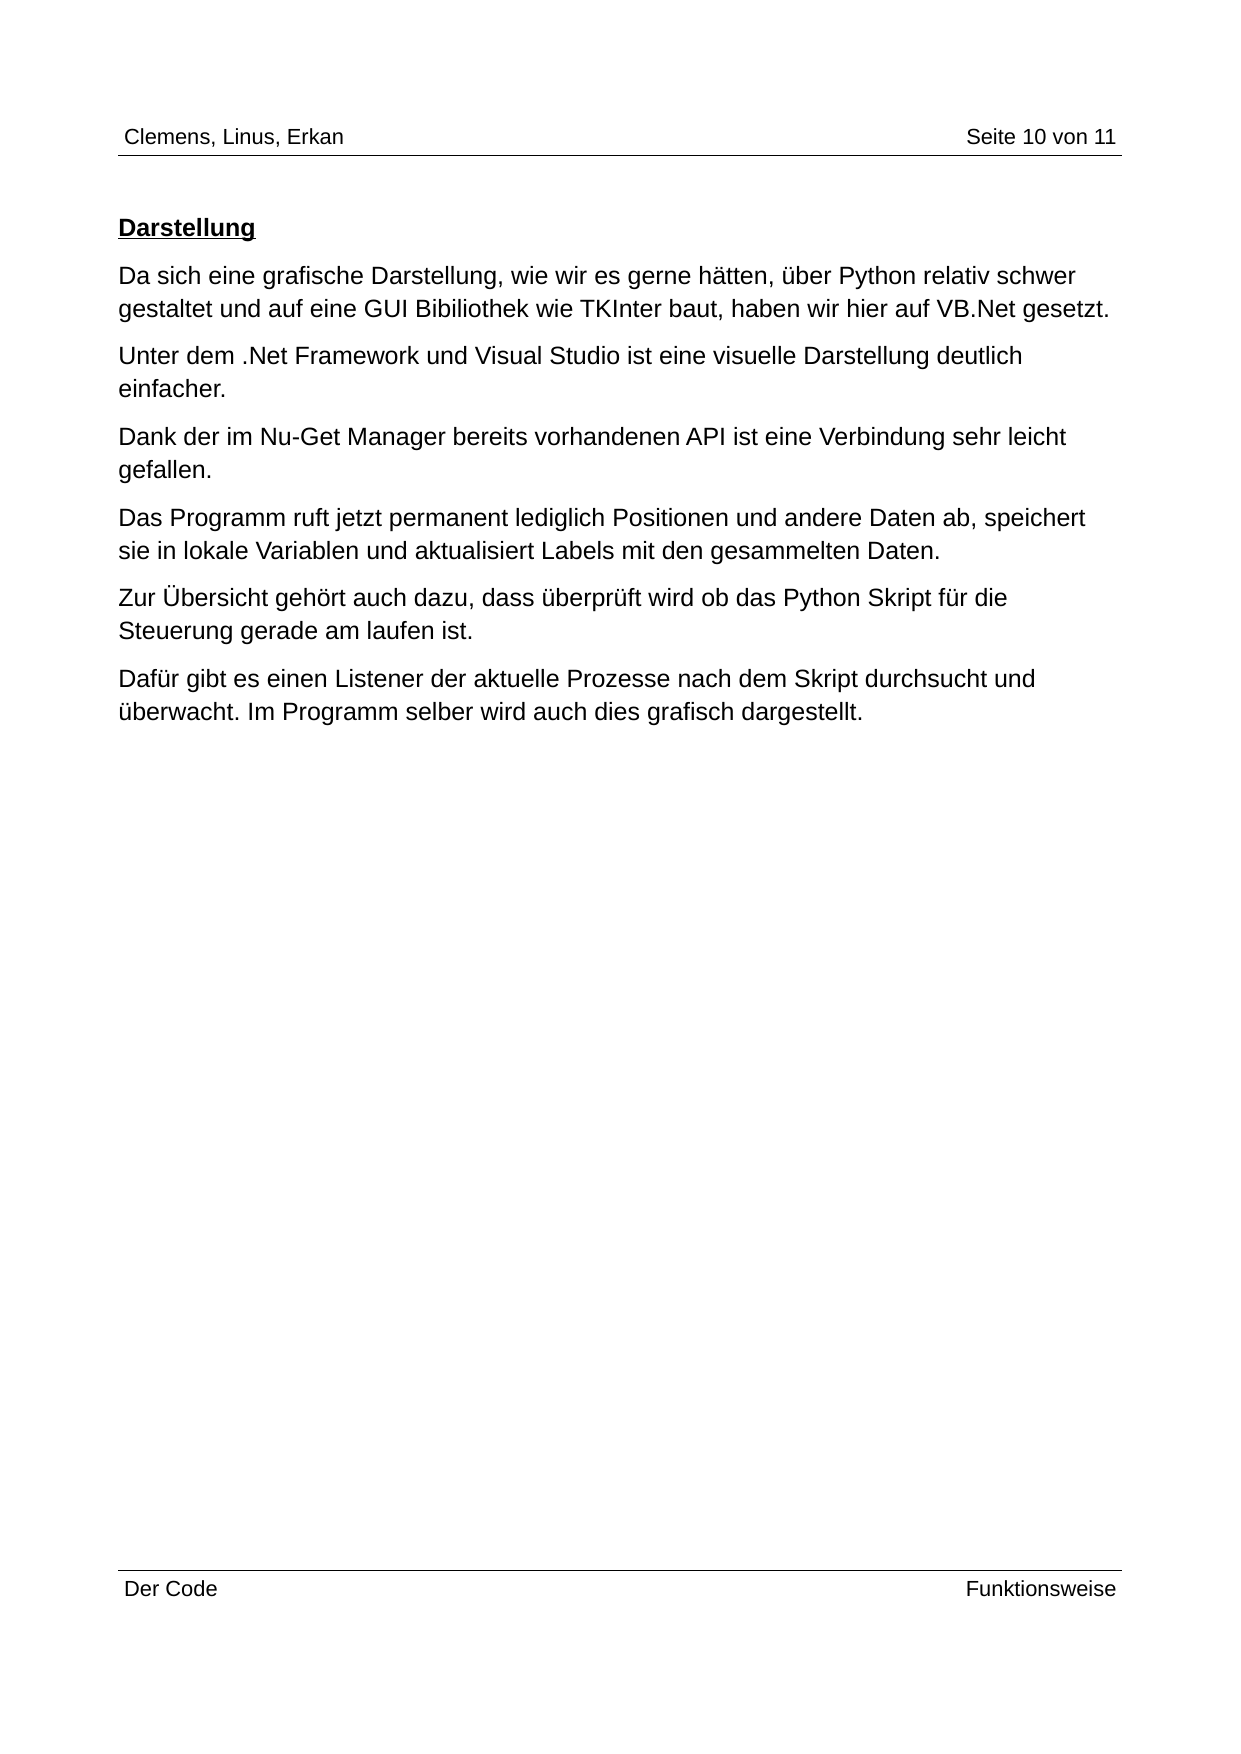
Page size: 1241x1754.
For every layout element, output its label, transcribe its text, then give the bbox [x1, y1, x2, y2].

text Unter dem .Net Framework und Visual Studio ist eine visuelle Darstellung deutlich einfacher. [118, 341, 1122, 403]
text Dafür gibt es einen Listener der aktuelle Prozesse nach dem Skript durchsucht und überwacht. Im Programm selber wird auch dies grafisch dargestellt. [118, 664, 1122, 726]
text Zur Übersicht gehört auch dazu, dass überprüft wird ob das Python Skript für die Steuerung gerade am laufen ist. [118, 583, 1122, 645]
text Darstellung [118, 213, 1122, 242]
text Dank der im Nu-Get Manager bereits vorhandenen API ist eine Verbindung sehr leicht gefallen. [118, 422, 1122, 484]
text Das Programm ruft jetzt permanent lediglich Positionen und andere Daten ab, speichert sie in lokale Variablen und aktualisiert Labels mit den gesammelten Daten. [118, 503, 1122, 564]
text Da sich eine grafische Darstellung, wie wir es gerne hätten, über Python relativ schwer gestaltet und auf eine GUI Bibiliothek wie TKInter baut, haben wir hier auf VB.Net gesetzt. [118, 261, 1122, 322]
